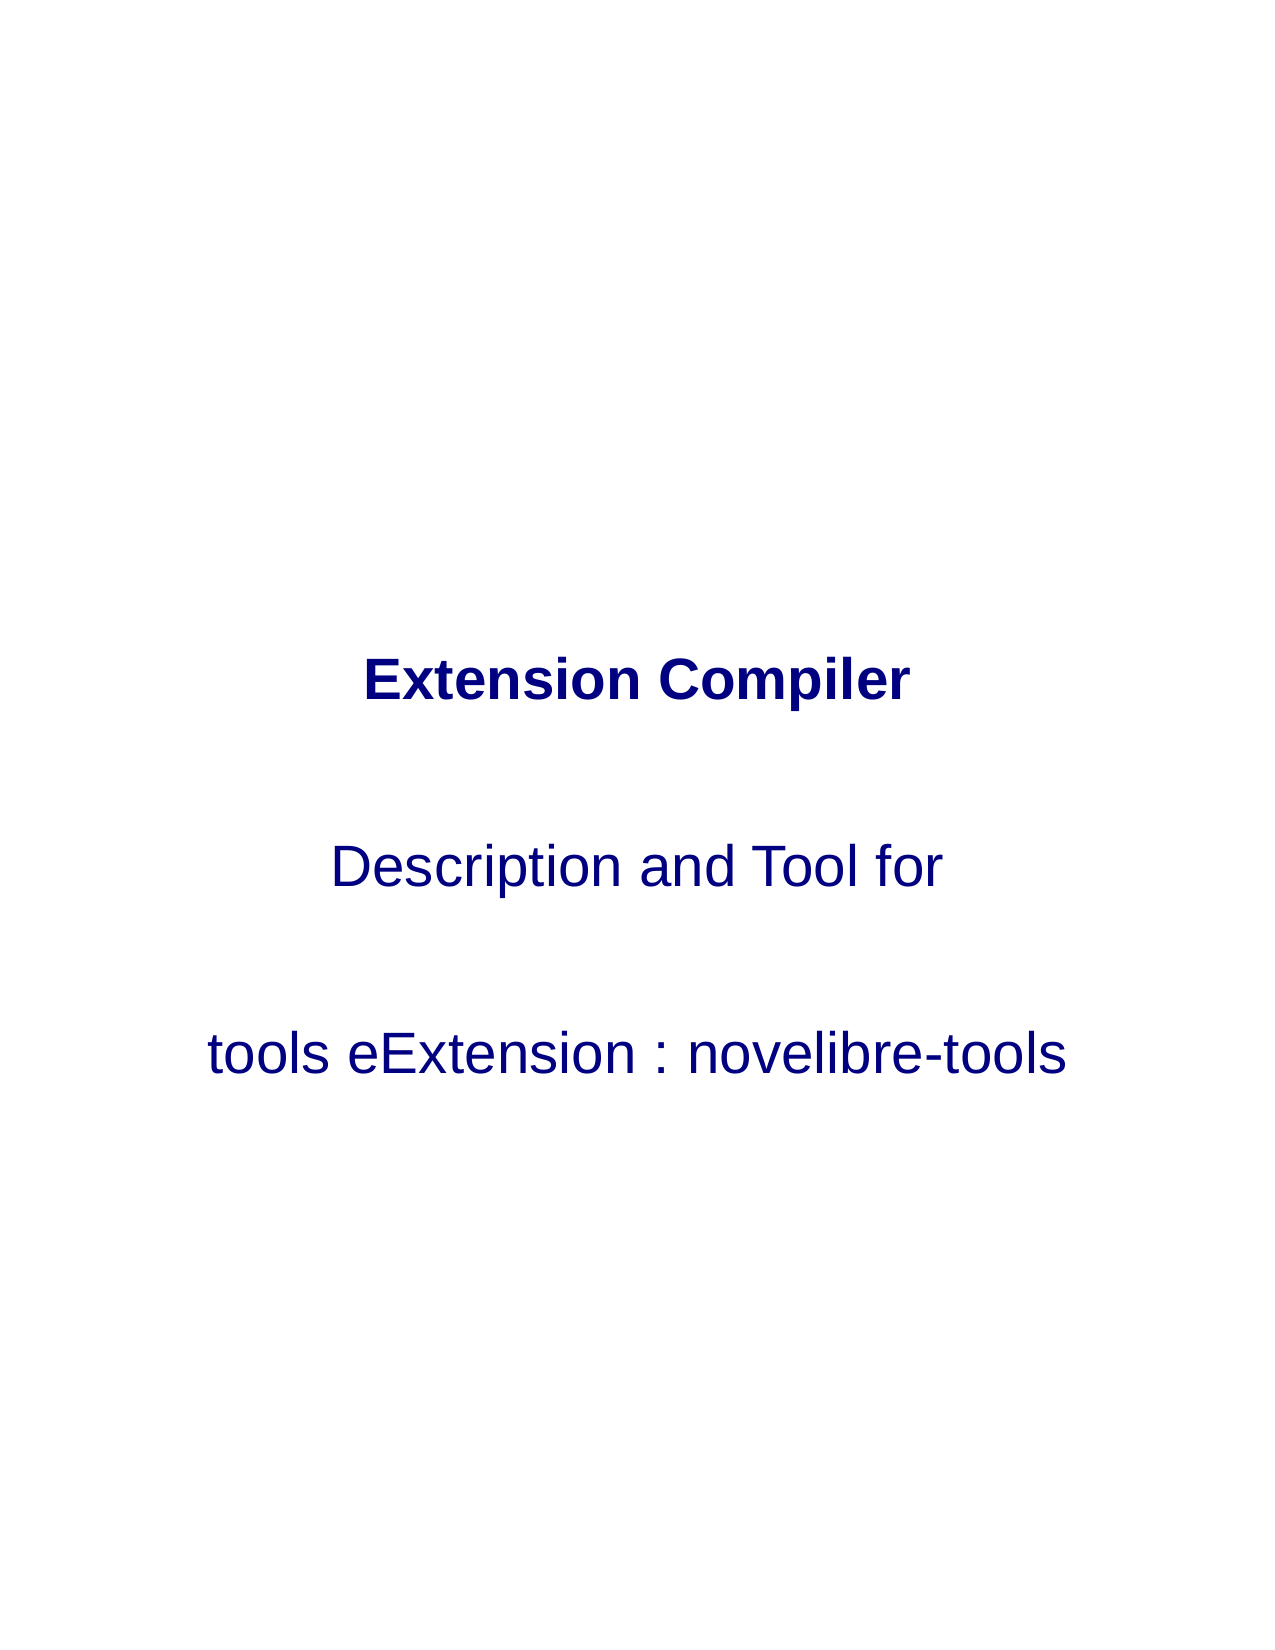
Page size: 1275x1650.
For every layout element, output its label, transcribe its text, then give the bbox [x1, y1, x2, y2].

text Description and Tool for [153, 833, 1121, 899]
text tools eExtension : novelibre-tools [153, 1020, 1121, 1086]
text Extension Compiler [153, 647, 1121, 712]
